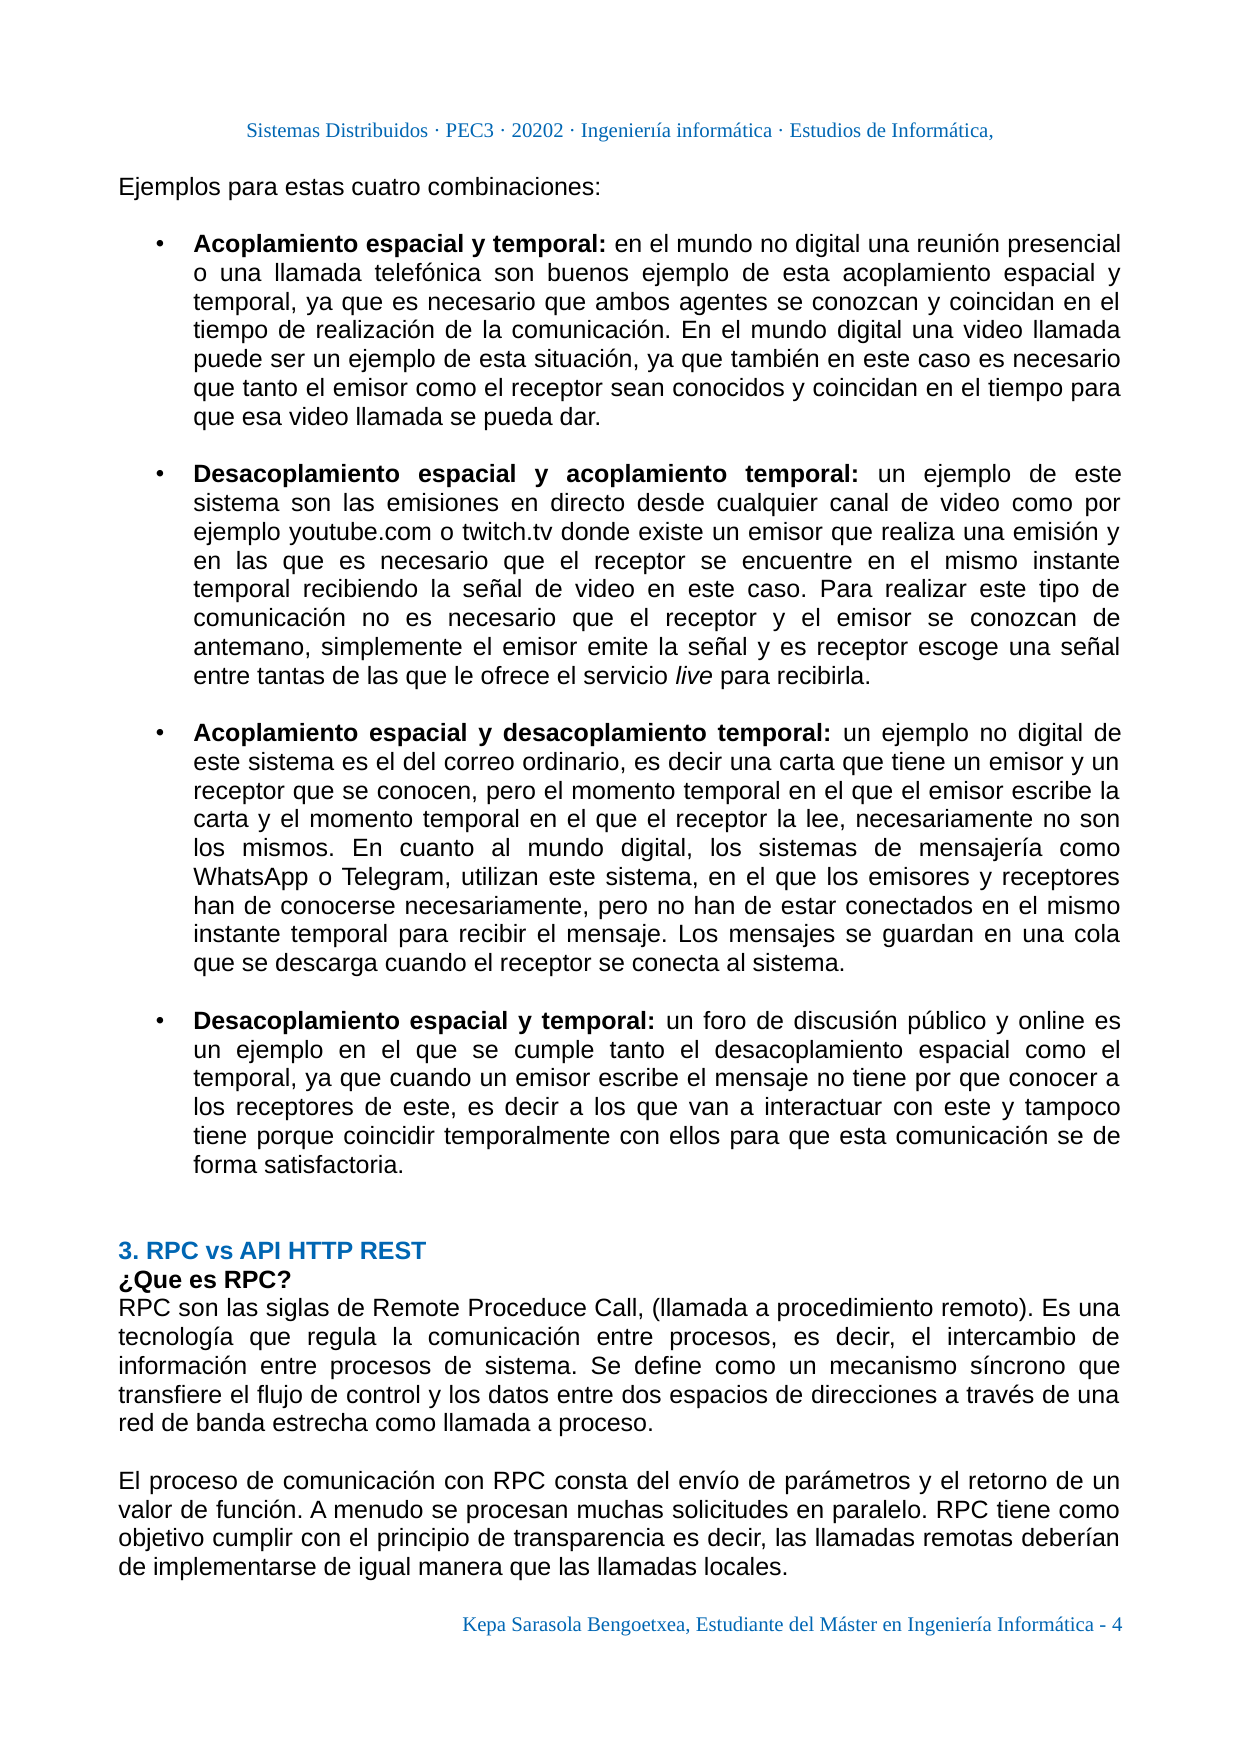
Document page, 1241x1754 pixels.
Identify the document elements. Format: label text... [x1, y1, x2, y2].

text 3. RPC vs API HTTP REST [118, 1236, 1122, 1264]
text El proceso de comunicación con RPC consta del envío de parámetros y el retorno de un valor de función. A menudo se procesan muchas solicitudes en paralelo. RPC tiene como objetivo cumplir con el principio de transparencia es decir, las llamadas remotas deberían de implementarse de igual manera que las llamadas locales. [118, 1466, 1122, 1581]
text Ejemplos para estas cuatro combinaciones: [118, 172, 1122, 200]
list Acoplamiento espacial y desacoplamiento temporal: un ejemplo no digital de este sistema es el del correo ordinario, es decir una carta que tiene un emisor y un receptor que se conocen, pero el momento temporal en el que el emisor escribe la carta y el momento temporal en el que el receptor la lee, necesariamente no son los mismos. En cuanto al mundo digital, los sistemas de mensajería como WhatsApp o Telegram, utilizan este sistema, en el que los emisores y receptores han de conocerse necesariamente, pero no han de estar conectados en el mismo instante temporal para recibir el mensaje. Los mensajes se guardan en una cola que se descarga cuando el receptor se conecta al sistema. [156, 718, 1122, 977]
text RPC son las siglas de Remote Proceduce Call, (llamada a procedimiento remoto). Es una tecnología que regula la comunicación entre procesos, es decir, el intercambio de información entre procesos de sistema. Se define como un mecanismo síncrono que transfiere el flujo de control y los datos entre dos espacios de direcciones a través de una red de banda estrecha como llamada a proceso. [118, 1293, 1122, 1437]
text ¿Que es RPC? [118, 1264, 1122, 1293]
list Desacoplamiento espacial y temporal: un foro de discusión público y online es un ejemplo en el que se cumple tanto el desacoplamiento espacial como el temporal, ya que cuando un emisor escribe el mensaje no tiene por que conocer a los receptores de este, es decir a los que van a interactuar con este y tampoco tiene porque coincidir temporalmente con ellos para que esta comunicación se de forma satisfactoria. [156, 1006, 1122, 1178]
list Desacoplamiento espacial y acoplamiento temporal: un ejemplo de este sistema son las emisiones en directo desde cualquier canal de video como por ejemplo youtube.com o twitch.tv donde existe un emisor que realiza una emisión y en las que es necesario que el receptor se encuentre en el mismo instante temporal recibiendo la señal de video en este caso. Para realizar este tipo de comunicación no es necesario que el receptor y el emisor se conozcan de antemano, simplemente el emisor emite la señal y es receptor escoge una señal entre tantas de las que le ofrece el servicio live para recibirla. [156, 459, 1122, 689]
list Acoplamiento espacial y temporal: en el mundo no digital una reunión presencial o una llamada telefónica son buenos ejemplo de esta acoplamiento espacial y temporal, ya que es necesario que ambos agentes se conozcan y coincidan en el tiempo de realización de la comunicación. En el mundo digital una video llamada puede ser un ejemplo de esta situación, ya que también en este caso es necesario que tanto el emisor como el receptor sean conocidos y coincidan en el tiempo para que esa video llamada se pueda dar. [156, 229, 1122, 431]
